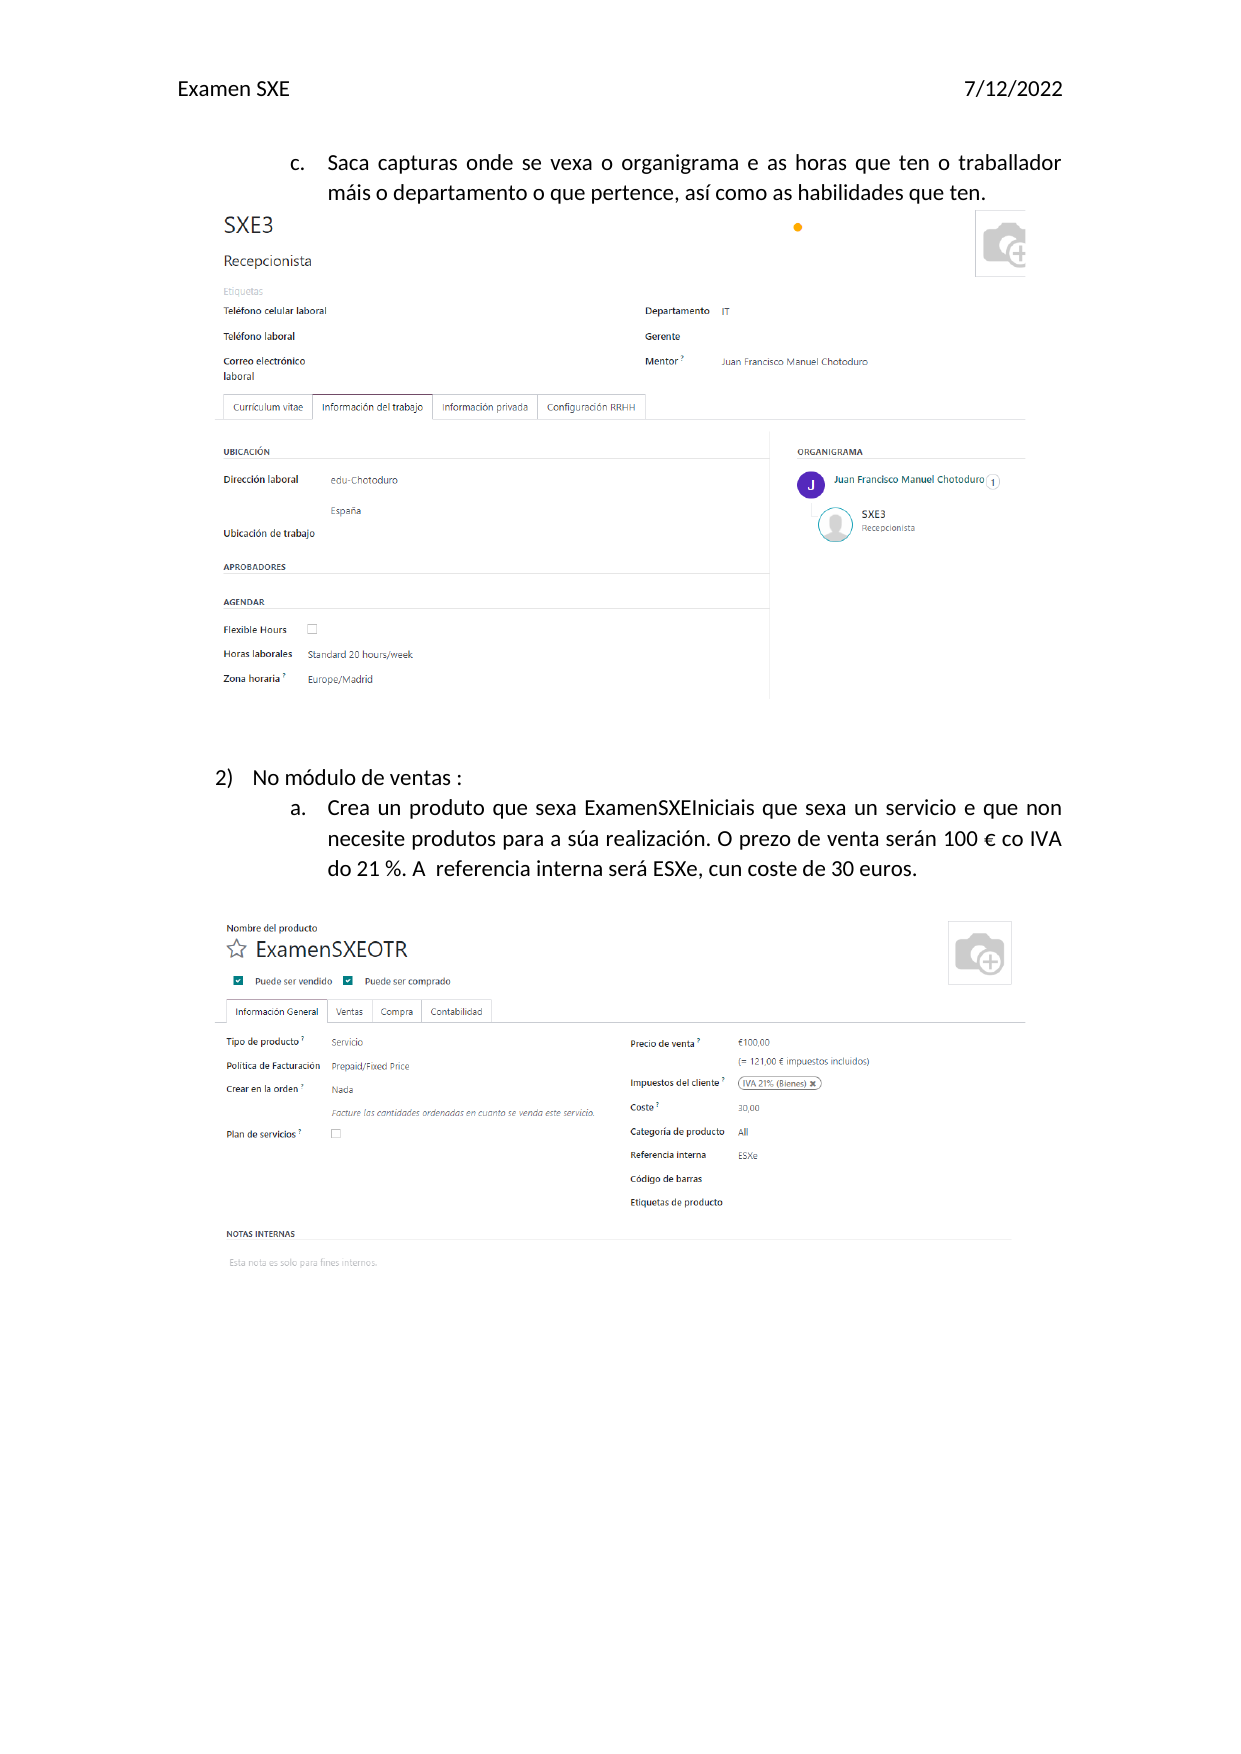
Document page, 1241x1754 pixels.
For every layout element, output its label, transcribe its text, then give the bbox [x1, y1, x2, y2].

picture [214, 208, 1026, 699]
picture [214, 914, 1026, 1293]
list Saca capturas onde se vexa o organigrama e as horas que ten o traballador máis o departamento o que pertence, así como as habilidades que ten. [290, 148, 1063, 206]
list Crea un produto que sexa ExamenSXEIniciais que sexa un servicio e que non necesite produtos para a súa realización. O prezo de venta serán 100 € co IVA do 21 %. A referencia interna será ESXe, cun coste de 30 euros. [290, 793, 1063, 882]
list No módulo de ventas : [215, 763, 1063, 791]
